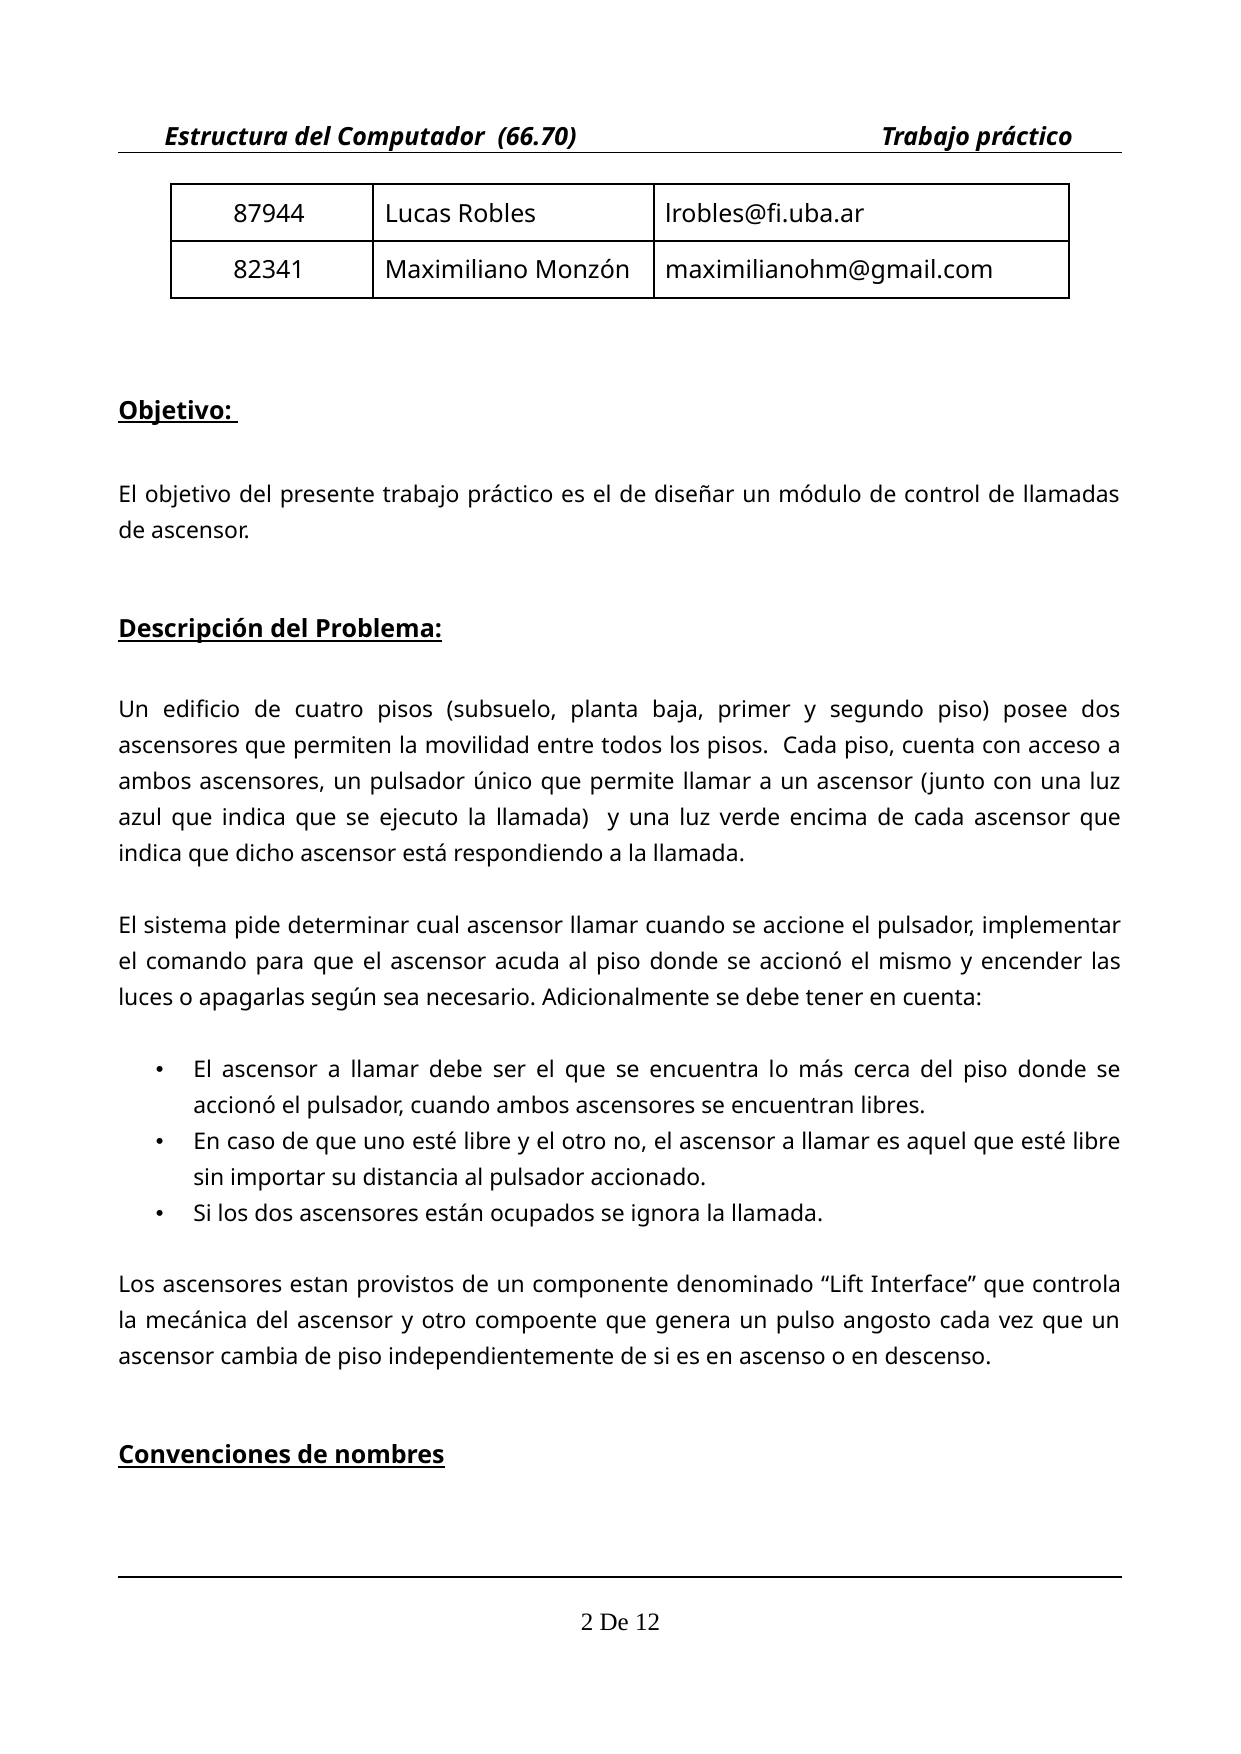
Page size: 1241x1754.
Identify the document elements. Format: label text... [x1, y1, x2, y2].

text El sistema pide determinar cual ascensor llamar cuando se accione el pulsador, implementar el comando para que el ascensor acuda al piso donde se accionó el mismo y encender las luces o apagarlas según sea necesario. Adicionalmente se debe tener en cuenta: [118, 909, 1122, 1012]
table_cell maximilianohm@gmail.com [655, 242, 1068, 297]
table_cell Maximiliano Monzón [374, 242, 653, 297]
list Si los dos ascensores están ocupados se ignora la llamada. [156, 1196, 1122, 1228]
text El objetivo del presente trabajo práctico es el de diseñar un módulo de control de llamadas de ascensor. [118, 478, 1122, 545]
list En caso de que uno esté libre y el otro no, el ascensor a llamar es aquel que esté libre sin importar su distancia al pulsador accionado. [156, 1124, 1122, 1192]
list El ascensor a llamar debe ser el que se encuentra lo más cerca del piso donde se accionó el pulsador, cuando ambos ascensores se encuentran libres. [156, 1053, 1122, 1120]
subtitle Convenciones de nombres [118, 1437, 1122, 1471]
table_cell Lucas Robles [374, 185, 653, 240]
subtitle Objetivo: [118, 392, 1122, 426]
table_cell 82341 [172, 242, 372, 297]
text Un edificio de cuatro pisos (subsuelo, planta baja, primer y segundo piso) posee dos ascensores que permiten la movilidad entre todos los pisos. Cada piso, cuenta con acceso a ambos ascensores, un pulsador único que permite llamar a un ascensor (junto con una luz azul que indica que se ejecuto la llamada) y una luz verde encima de cada ascensor que indica que dicho ascensor está respondiendo a la llamada. [118, 693, 1122, 868]
text Los ascensores estan provistos de un componente denominado “Lift Interface” que controla la mecánica del ascensor y otro compoente que genera un pulso angosto cada vez que un ascensor cambia de piso independientemente de si es en ascenso o en descenso. [118, 1268, 1122, 1371]
table_cell 87944 [172, 185, 372, 240]
table_cell lrobles@fi.uba.ar [655, 185, 1068, 240]
subtitle Descripción del Problema: [118, 611, 1122, 645]
